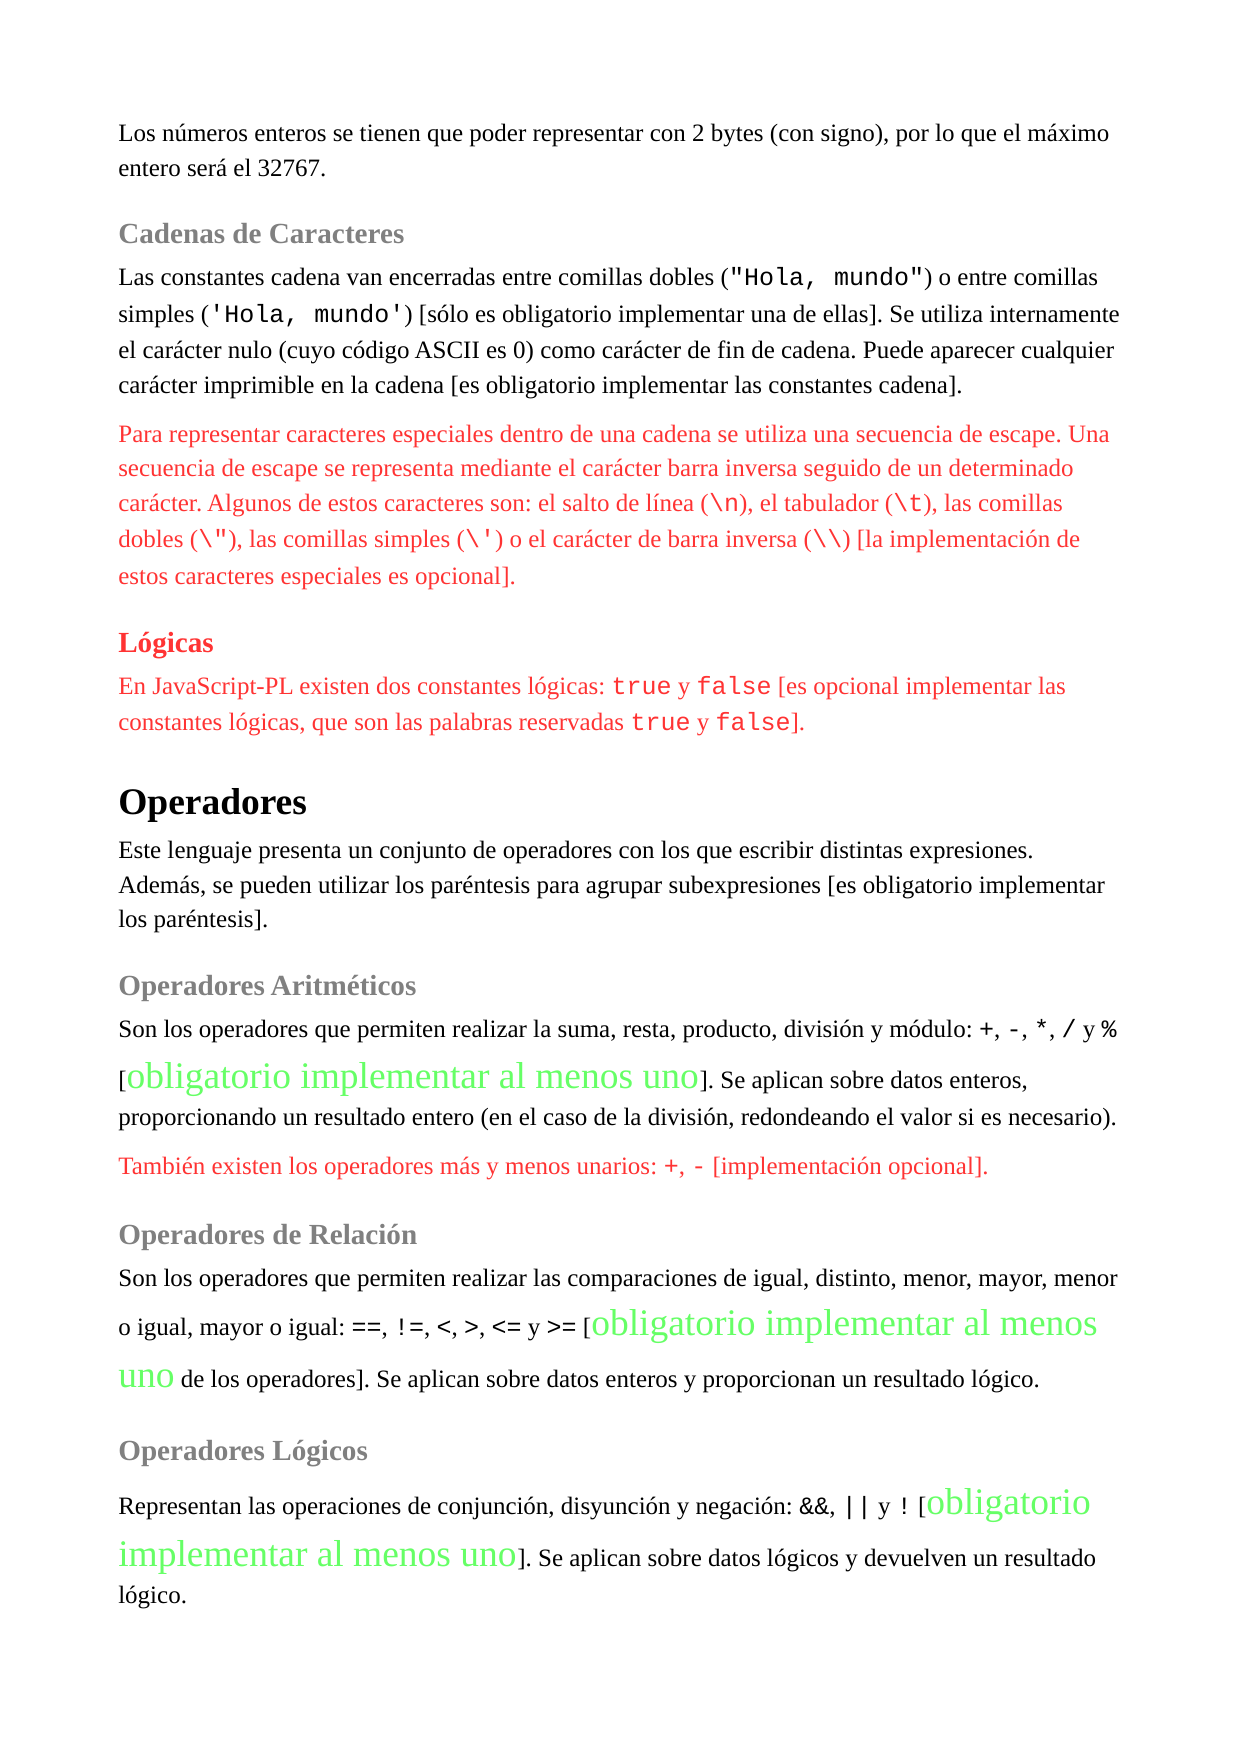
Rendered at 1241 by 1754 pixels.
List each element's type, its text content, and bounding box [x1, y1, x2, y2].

subtitle Lógicas [118, 625, 1122, 658]
text Representan las operaciones de conjunción, disyunción y negación: &&, || y ! [obligatorio implementar al menos uno]. Se aplican sobre datos lógicos y devuelven un resultado lógico. [118, 1479, 1122, 1608]
subtitle Operadores Lógicos [118, 1433, 1122, 1467]
text Son los operadores que permiten realizar las comparaciones de igual, distinto, menor, mayor, menor o igual, mayor o igual: ==, !=, <, >, <= y >= [obligatorio implementar al menos uno de los operadores]. Se aplican sobre datos enteros y proporcionan un resultado lógico. [118, 1263, 1122, 1396]
text Son los operadores que permiten realizar la suma, resta, producto, división y módulo: +, -, *, / y % [obligatorio implementar al menos uno]. Se aplican sobre datos enteros, proporcionando un resultado entero (en el caso de la división, redondeando el valor si es necesario). [118, 1014, 1122, 1131]
text En JavaScript-PL existen dos constantes lógicas: true y false [es opcional implementar las constantes lógicas, que son las palabras reservadas true y false]. [118, 671, 1122, 738]
subtitle Cadenas de Caracteres [118, 216, 1122, 250]
text Este lenguaje presenta un conjunto de operadores con los que escribir distintas expresiones. Además, se pueden utilizar los paréntesis para agrupar subexpresiones [es obligatorio implementar los paréntesis]. [118, 835, 1122, 933]
text Las constantes cadena van encerradas entre comillas dobles ("Hola, mundo") o entre comillas simples ('Hola, mundo') [sólo es obligatorio implementar una de ellas]. Se utiliza internamente el carácter nulo (cuyo código ASCII es 0) como carácter de fin de cadena. Puede aparecer cualquier carácter imprimible en la cadena [es obligatorio implementar las constantes cadena]. [118, 262, 1122, 399]
text Los números enteros se tienen que poder representar con 2 bytes (con signo), por lo que el máximo entero será el 32767. [118, 118, 1122, 181]
subtitle Operadores [118, 780, 1122, 823]
subtitle Operadores de Relación [118, 1217, 1122, 1251]
subtitle Operadores Aritméticos [118, 968, 1122, 1001]
text También existen los operadores más y menos unarios: +, - [implementación opcional]. [118, 1151, 1122, 1182]
text Para representar caracteres especiales dentro de una cadena se utiliza una secuencia de escape. Una secuencia de escape se representa mediante el carácter barra inversa seguido de un determinado carácter. Algunos de estos caracteres son: el salto de línea (\n), el tabulador (\t), las comillas dobles (\"), las comillas simples (\') o el carácter de barra inversa (\\) [la implementación de estos caracteres especiales es opcional]. [118, 419, 1122, 590]
